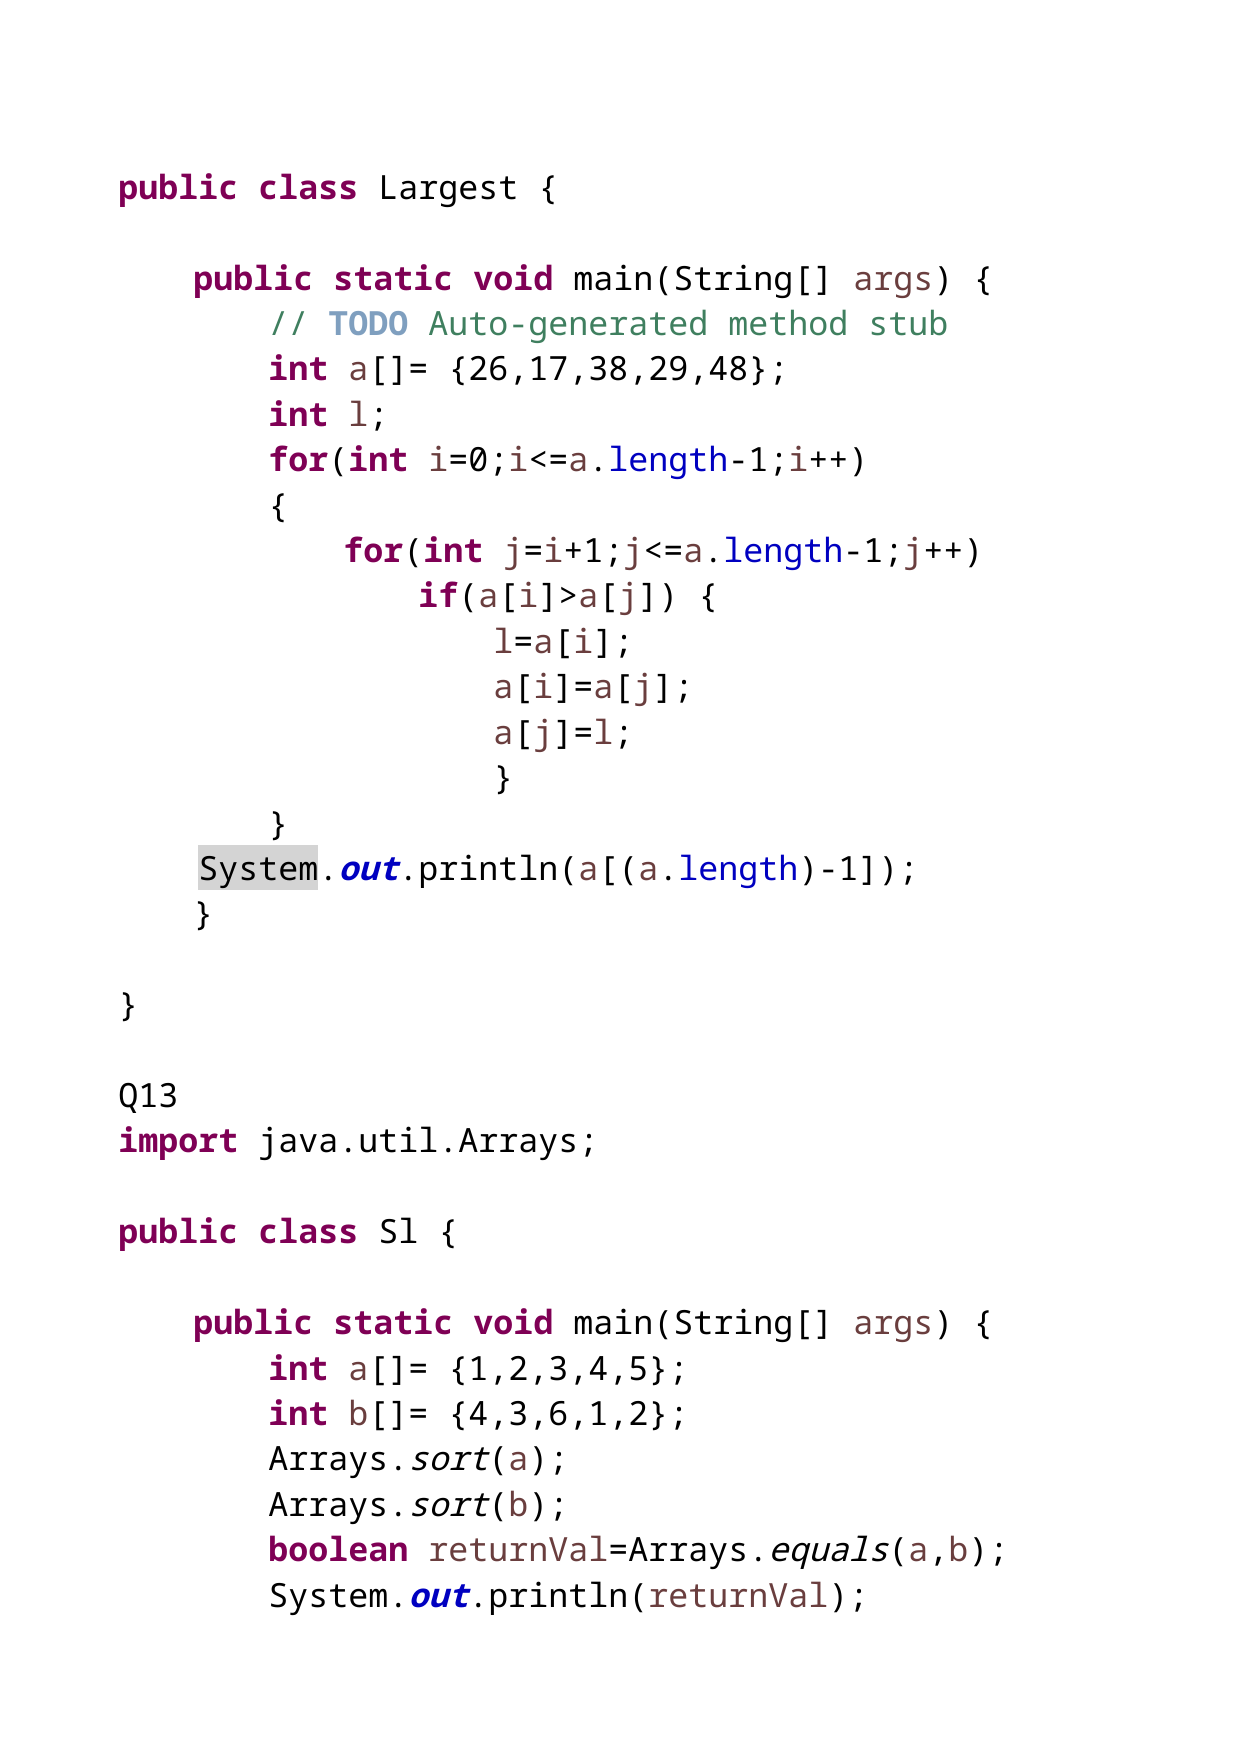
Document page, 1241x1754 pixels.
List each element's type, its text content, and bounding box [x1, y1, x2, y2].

text int l; [118, 391, 1122, 436]
text System.out.println(returnVal); [118, 1571, 1122, 1617]
text a[j]=l; [118, 708, 1122, 754]
text Arrays.sort(b); [118, 1481, 1122, 1526]
text } [118, 754, 1122, 799]
text int a[]= {26,17,38,29,48}; [118, 345, 1122, 391]
text import java.util.Arrays; [118, 1117, 1122, 1163]
text } [118, 890, 1122, 936]
text Arrays.sort(a); [118, 1435, 1122, 1481]
text { [118, 481, 1122, 527]
text public class Sl { [118, 1208, 1122, 1253]
text if(a[i]>a[j]) { [118, 572, 1122, 618]
text System.out.println(a[(a.length)-1]); [118, 845, 1122, 890]
text } [118, 799, 1122, 845]
text public static void main(String[] args) { [118, 1299, 1122, 1344]
text a[i]=a[j]; [118, 663, 1122, 708]
text l=a[i]; [118, 618, 1122, 663]
text } [118, 981, 1122, 1026]
text public static void main(String[] args) { [118, 254, 1122, 300]
text for(int j=i+1;j<=a.length-1;j++) [118, 527, 1122, 572]
text // TODO Auto-generated method stub [118, 300, 1122, 345]
text int b[]= {4,3,6,1,2}; [118, 1390, 1122, 1435]
text Q13 [118, 1072, 1122, 1117]
text for(int i=0;i<=a.length-1;i++) [118, 436, 1122, 481]
text int a[]= {1,2,3,4,5}; [118, 1344, 1122, 1390]
text public class Largest { [118, 163, 1122, 209]
text boolean returnVal=Arrays.equals(a,b); [118, 1526, 1122, 1571]
